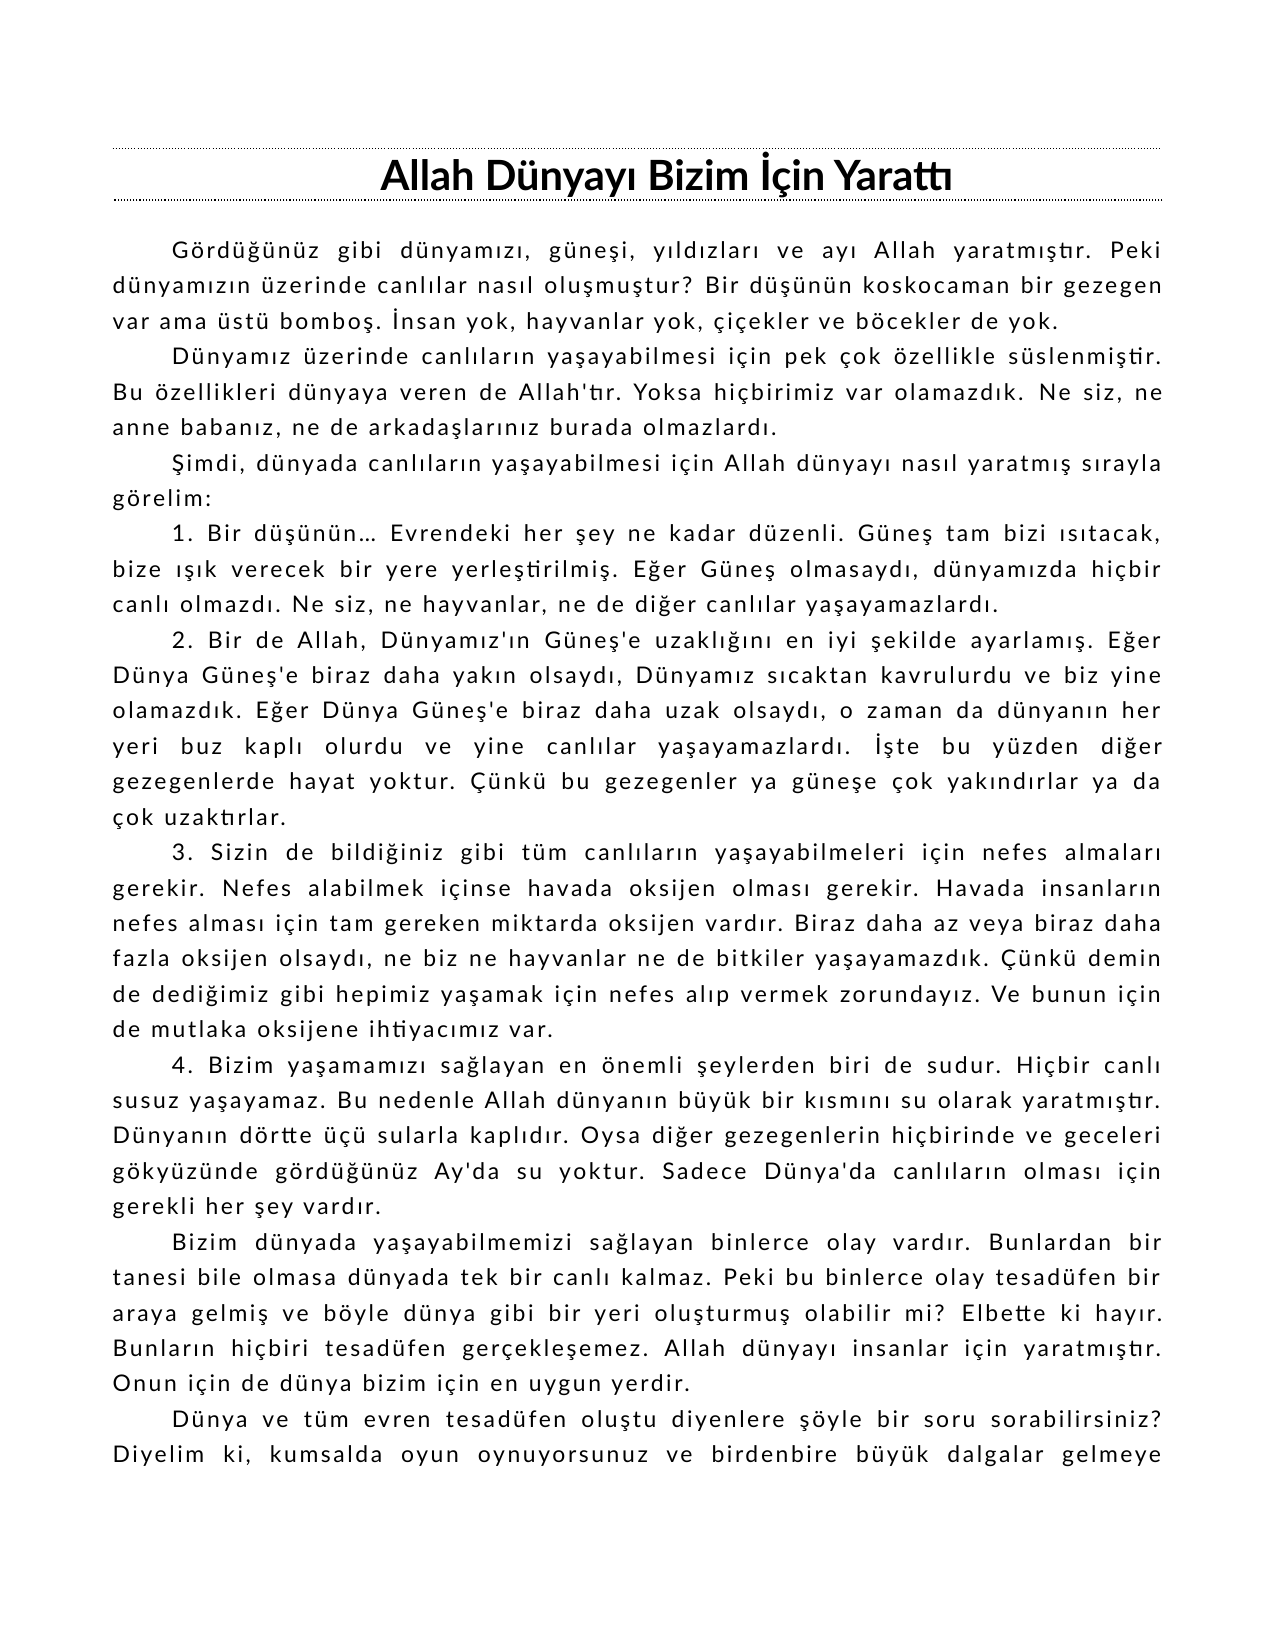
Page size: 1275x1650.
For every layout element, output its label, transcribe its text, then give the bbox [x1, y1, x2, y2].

text Allah Dünyayı Bizim İçin Yarattı [112, 148, 1162, 201]
text 2. Bir de Allah, Dünyamız'ın Güneş'e uzaklığını en iyi şekilde ayarlamış. Eğer Dünya Güneş'e biraz daha yakın olsaydı, Dünyamız sıcaktan kavrulurdu ve biz yine olamazdık. Eğer Dünya Güneş'e biraz daha uzak olsaydı, o zaman da dünyanın her yeri buz kaplı olurdu ve yine canlılar yaşayamazlardı. İşte bu yüzden diğer gezegenlerde hayat yoktur. Çünkü bu gezegenler ya güneşe çok yakındırlar ya da çok uzaktırlar. [112, 620, 1162, 832]
text 4. Bizim yaşamamızı sağlayan en önemli şeylerden biri de sudur. Hiçbir canlı susuz yaşayamaz. Bu nedenle Allah dünyanın büyük bir kısmını su olarak yaratmıştır. Dünyanın dörtte üçü sularla kaplıdır. Oysa diğer gezegenlerin hiçbirinde ve geceleri gökyüzünde gördüğünüz Ay'da su yoktur. Sadece Dünya'da canlıların olması için gerekli her şey vardır. [112, 1045, 1162, 1222]
text Bizim dünyada yaşayabilmemizi sağlayan binlerce olay vardır. Bunlardan bir tanesi bile olmasa dünyada tek bir canlı kalmaz. Peki bu binlerce olay tesadüfen bir araya gelmiş ve böyle dünya gibi bir yeri oluşturmuş olabilir mi? Elbette ki hayır. Bunların hiçbiri tesadüfen gerçekleşemez. Allah dünyayı insanlar için yaratmıştır. Onun için de dünya bizim için en uygun yerdir. [112, 1222, 1162, 1399]
text Gördüğünüz gibi dünyamızı, güneşi, yıldızları ve ayı Allah yaratmıştır. Peki dünyamızın üzerinde canlılar nasıl oluşmuştur? Bir düşünün koskocaman bir gezegen var ama üstü bomboş. İnsan yok, hayvanlar yok, çiçekler ve böcekler de yok. [112, 230, 1162, 336]
text Dünyamız üzerinde canlıların yaşayabilmesi için pek çok özellikle süslenmiştir. Bu özellikleri dünyaya veren de Allah'tır. Yoksa hiçbirimiz var olamazdık. Ne siz, ne anne babanız, ne de arkadaşlarınız burada olmazlardı. [112, 336, 1162, 443]
text 3. Sizin de bildiğiniz gibi tüm canlıların yaşayabilmeleri için nefes almaları gerekir. Nefes alabilmek içinse havada oksijen olması gerekir. Havada insanların nefes alması için tam gereken miktarda oksijen vardır. Biraz daha az veya biraz daha fazla oksijen olsaydı, ne biz ne hayvanlar ne de bitkiler yaşayamazdık. Çünkü demin de dediğimiz gibi hepimiz yaşamak için nefes alıp vermek zorundayız. Ve bunun için de mutlaka oksijene ihtiyacımız var. [112, 832, 1162, 1045]
text Şimdi, dünyada canlıların yaşayabilmesi için Allah dünyayı nasıl yaratmış sırayla görelim: [112, 443, 1162, 513]
text Dünya ve tüm evren tesadüfen oluştu diyenlere şöyle bir soru sorabilirsiniz? Diyelim ki, kumsalda oyun oynuyorsunuz ve birdenbire büyük dalgalar gelmeye [112, 1399, 1162, 1470]
text 1. Bir düşünün… Evrendeki her şey ne kadar düzenli. Güneş tam bizi ısıtacak, bize ışık verecek bir yere yerleştirilmiş. Eğer Güneş olmasaydı, dünyamızda hiçbir canlı olmazdı. Ne siz, ne hayvanlar, ne de diğer canlılar yaşayamazlardı. [112, 513, 1162, 620]
